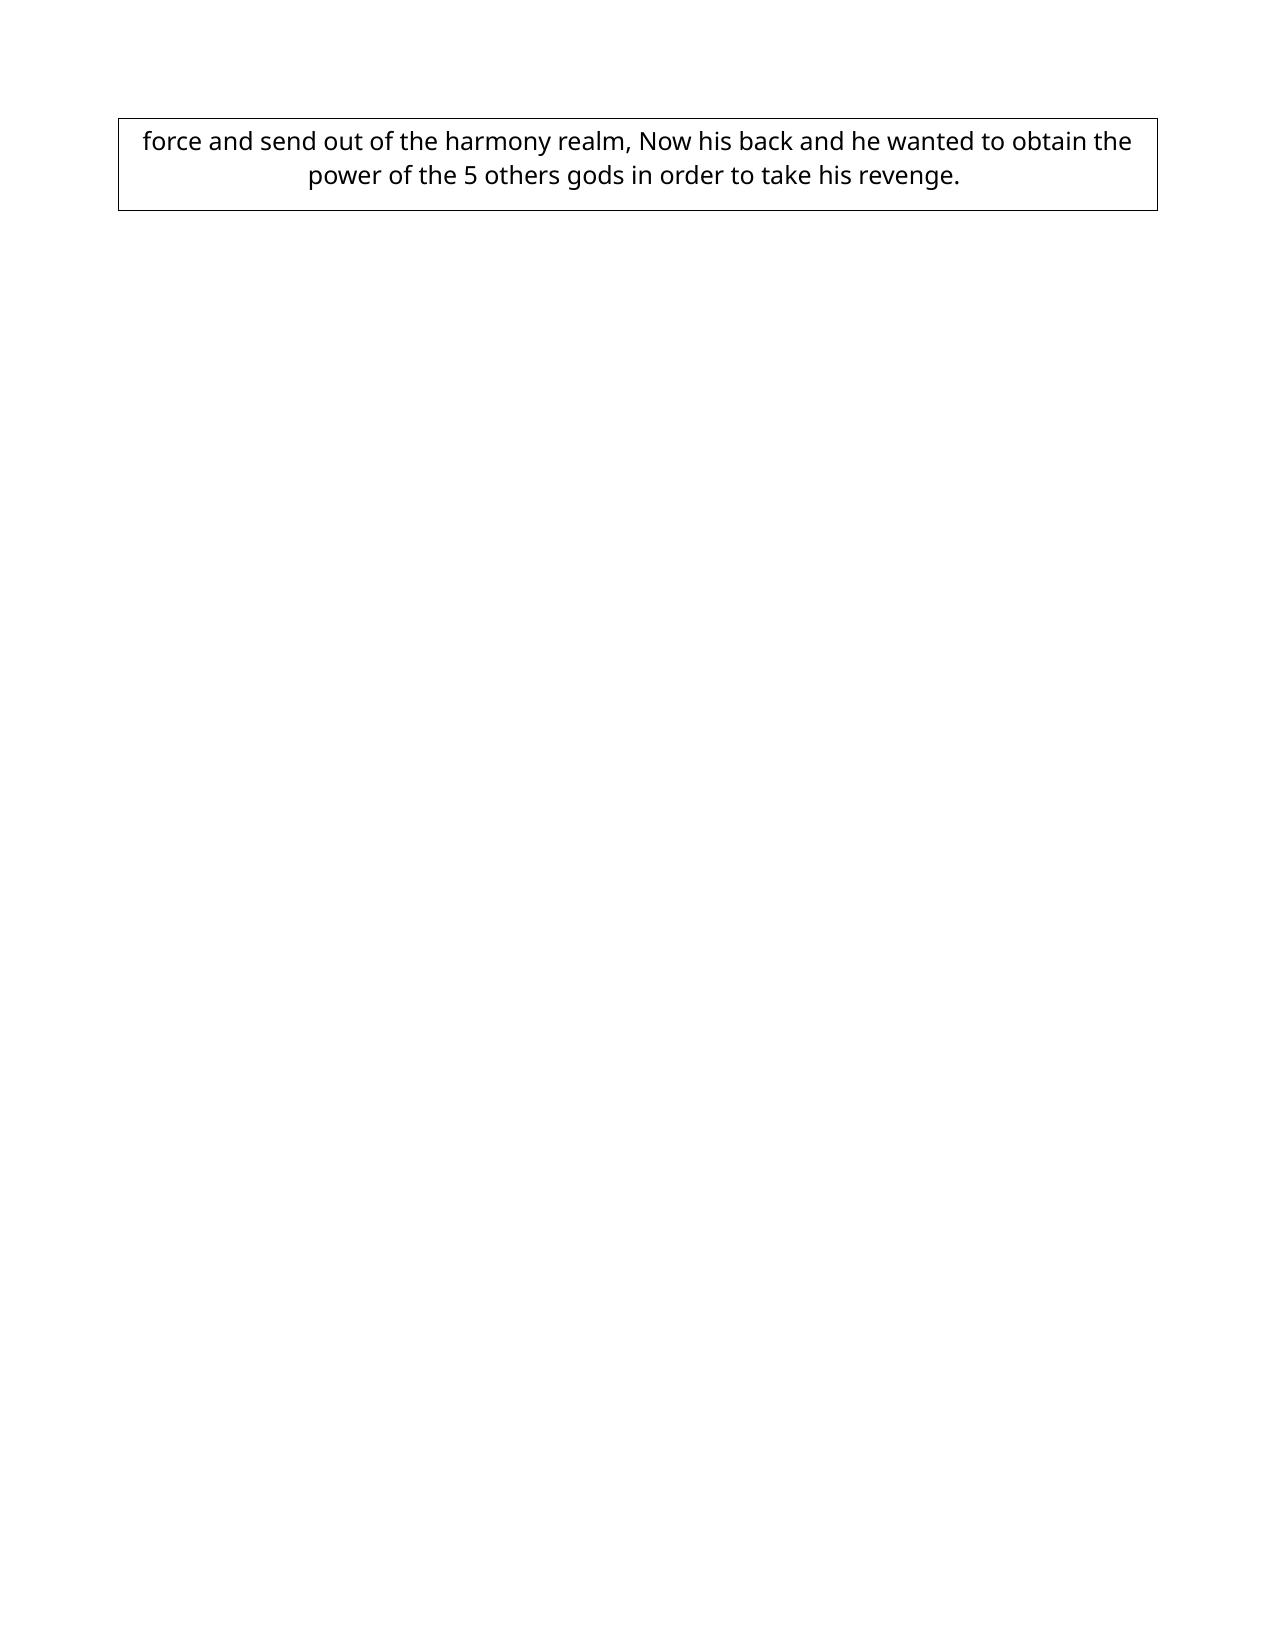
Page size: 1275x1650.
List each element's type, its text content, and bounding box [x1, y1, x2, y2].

table_cell force and send out of the harmony realm, Now his back and he wanted to obtain the power of the 5 others gods in order to take his revenge. [119, 119, 1157, 210]
